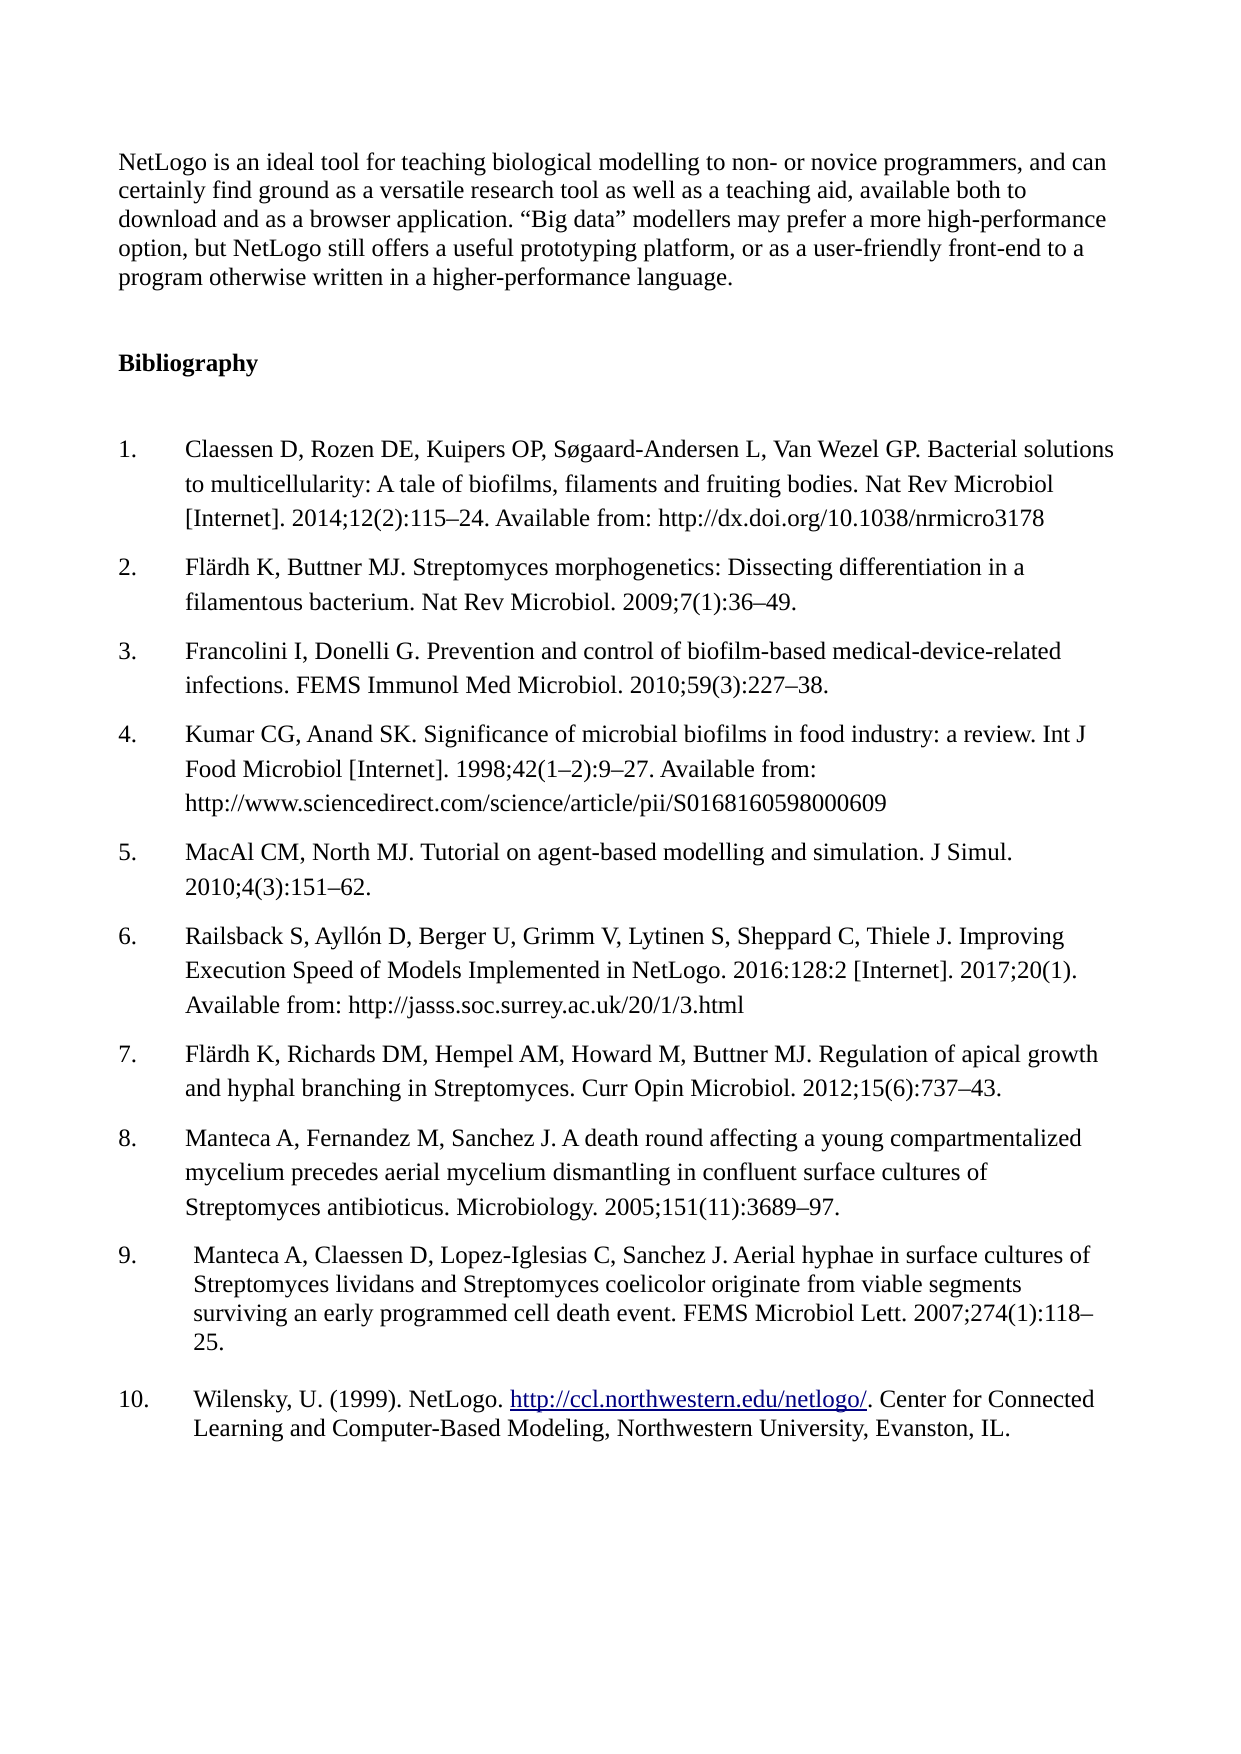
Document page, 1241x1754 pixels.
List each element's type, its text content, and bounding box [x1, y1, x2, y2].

text Bibliography [118, 348, 1122, 377]
text 4. Kumar CG, Anand SK. Significance of microbial biofilms in food industry: a review. Int J Food Microbiol [Internet]. 1998;42(1–2):9–27. Available from: http://www.sciencedirect.com/science/article/pii/S0168160598000609 [118, 719, 1122, 817]
text 5. MacAl CM, North MJ. Tutorial on agent-based modelling and simulation. J Simul. 2010;4(3):151–62. [118, 837, 1122, 901]
text 7. Flärdh K, Richards DM, Hempel AM, Howard M, Buttner MJ. Regulation of apical growth and hyphal branching in Streptomyces. Curr Opin Microbiol. 2012;15(6):737–43. [118, 1039, 1122, 1102]
text 9. Manteca A, Claessen D, Lopez-Iglesias C, Sanchez J. Aerial hyphae in surface cultures of Streptomyces lividans and Streptomyces coelicolor originate from viable segments surviving an early programmed cell death event. FEMS Microbiol Lett. 2007;274(1):118– 25. [118, 1241, 1122, 1356]
text 8. Manteca A, Fernandez M, Sanchez J. A death round affecting a young compartmentalized mycelium precedes aerial mycelium dismantling in confluent surface cultures of Streptomyces antibioticus. Microbiology. 2005;151(11):3689–97. [118, 1123, 1122, 1220]
text 6. Railsback S, Ayllón D, Berger U, Grimm V, Lytinen S, Sheppard C, Thiele J. Improving Execution Speed of Models Implemented in NetLogo. 2016:128:2 [Internet]. 2017;20(1). Available from: http://jasss.soc.surrey.ac.uk/20/1/3.html [118, 921, 1122, 1019]
text 2. Flärdh K, Buttner MJ. Streptomyces morphogenetics: Dissecting differentiation in a filamentous bacterium. Nat Rev Microbiol. 2009;7(1):36–49. [118, 552, 1122, 616]
text ⁠ [118, 1442, 1122, 1471]
text 3. Francolini I, Donelli G. Prevention and control of biofilm-based medical-device-related infections. FEMS Immunol Med Microbiol. 2010;59(3):227–38. [118, 636, 1122, 699]
text 1. Claessen D, Rozen DE, Kuipers OP, Søgaard-Andersen L, Van Wezel GP. Bacterial solutions to multicellularity: A tale of biofilms, filaments and fruiting bodies. Nat Rev Microbiol [Internet]. 2014;12(2):115–24. Available from: http://dx.doi.org/10.1038/nrmicro3178 [118, 434, 1122, 532]
text NetLogo is an ideal tool for teaching biological modelling to non- or novice programmers, and can certainly find ground as a versatile research tool as well as a teaching aid, available both to download and as a browser application. “Big data” modellers may prefer a more high-performance option, but NetLogo still offers a useful prototyping platform, or as a user-friendly front-end to a program otherwise written in a higher-performance language. [118, 147, 1122, 291]
text ⁠10. ⁠Wilensky, U. (1999). NetLogo. http://ccl.northwestern.edu/netlogo/. Center for Connected Learning and Computer-Based Modeling, Northwestern University, Evanston, IL. [118, 1384, 1122, 1442]
text ⁠ [118, 1356, 1122, 1384]
